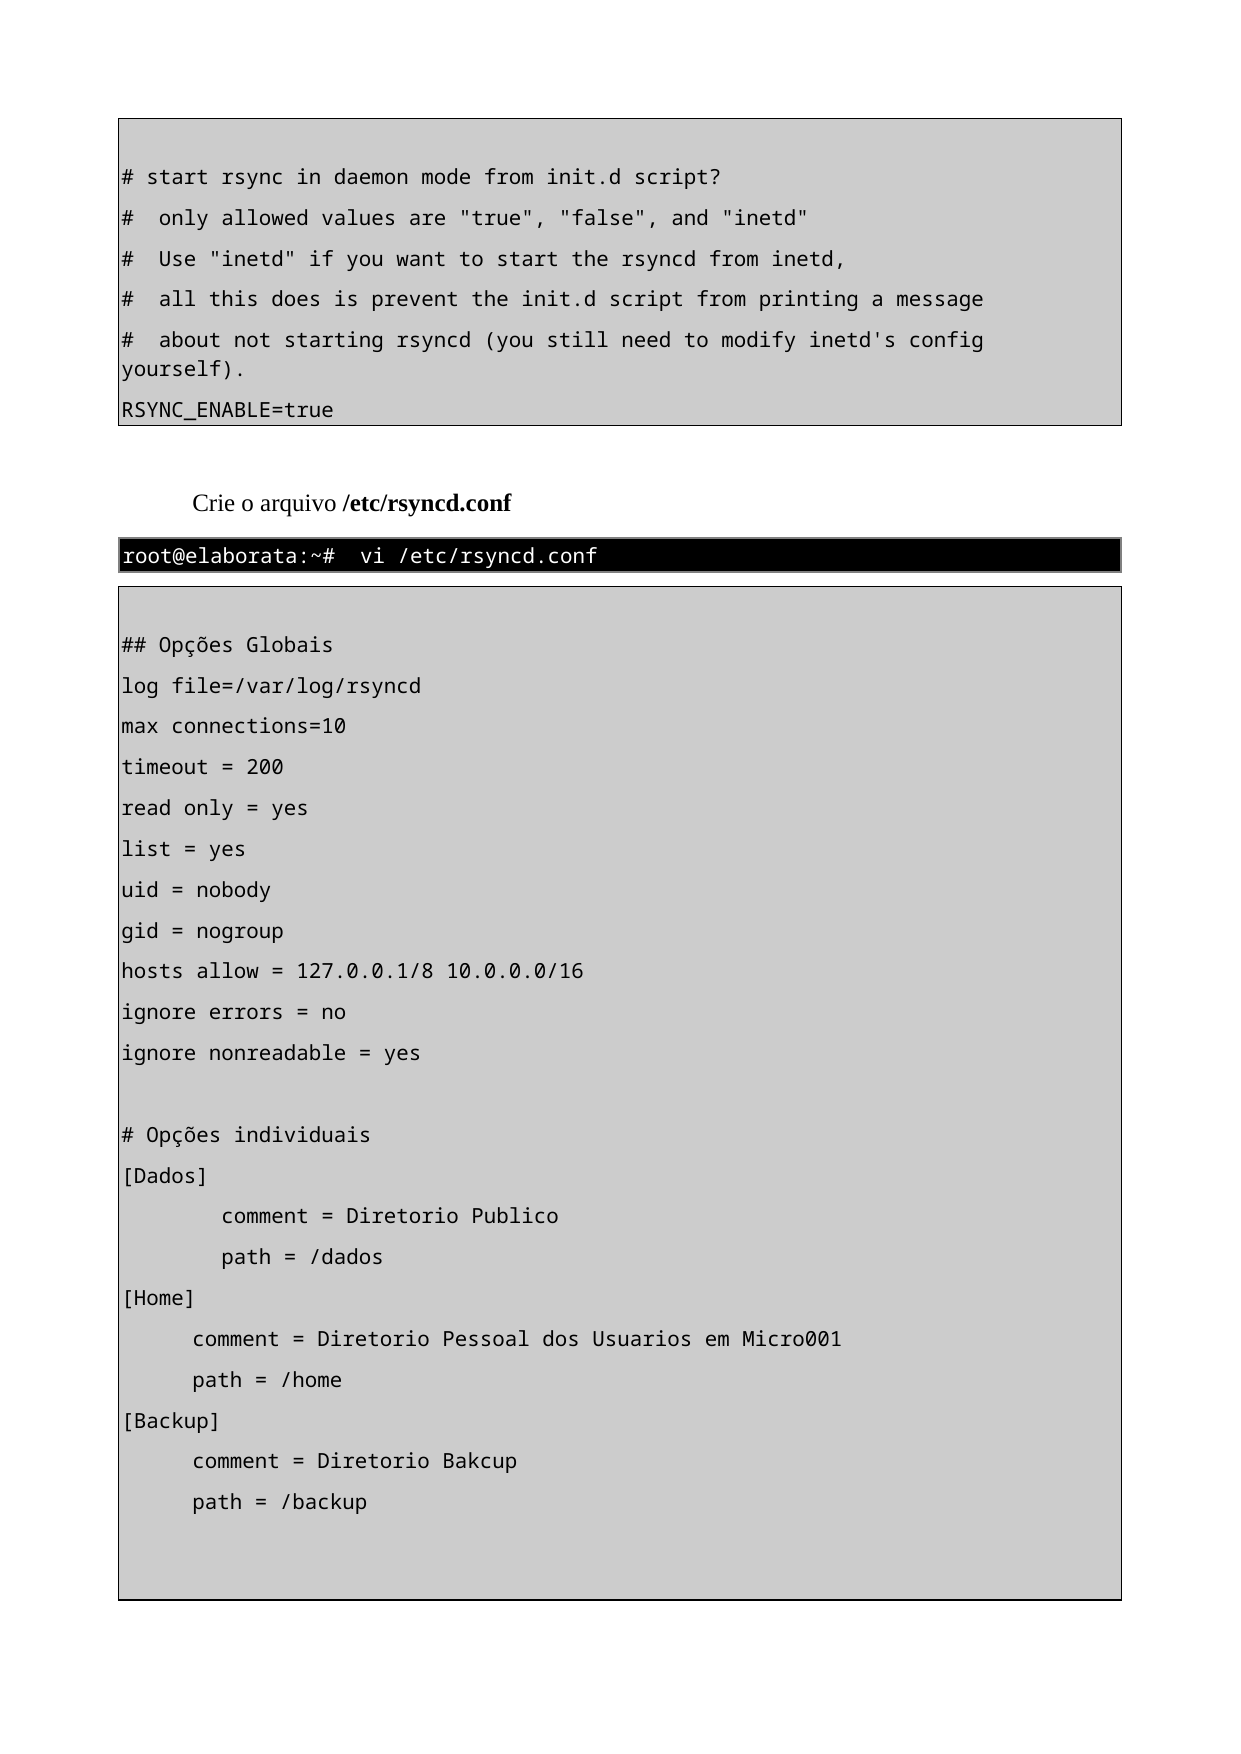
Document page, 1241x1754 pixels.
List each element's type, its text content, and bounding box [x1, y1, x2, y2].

text ## Opções Globais [119, 627, 1121, 658]
text hosts allow = 127.0.0.1/8 10.0.0.0/16 [119, 953, 1121, 985]
text Crie o arquivo /etc/rsyncd.conf [118, 488, 1122, 516]
text path = /backup [119, 1484, 1121, 1516]
text gid = nogroup [119, 913, 1121, 944]
text [Dados] [119, 1158, 1121, 1189]
text timeout = 200 [119, 749, 1121, 781]
text # Opções individuais [119, 1117, 1121, 1148]
text list = yes [119, 831, 1121, 862]
text comment = Diretorio Bakcup [119, 1443, 1121, 1475]
text # only allowed values are "true", "false", and "inetd" [119, 200, 1121, 231]
text comment = Diretorio Pessoal dos Usuarios em Micro001 [119, 1321, 1121, 1352]
text comment = Diretorio Publico [119, 1198, 1121, 1230]
text # Use "inetd" if you want to start the rsyncd from inetd, [119, 241, 1121, 272]
text uid = nobody [119, 872, 1121, 903]
text ignore nonreadable = yes [119, 1035, 1121, 1067]
text log file=/var/log/rsyncd [119, 668, 1121, 699]
text [Home] [119, 1280, 1121, 1312]
text [Backup] [119, 1403, 1121, 1434]
text root@elaborata:~# vi /etc/rsyncd.conf [120, 539, 1120, 571]
text path = /home [119, 1362, 1121, 1393]
text RSYNC_ENABLE=true [119, 392, 1121, 425]
text # start rsync in daemon mode from init.d script? [119, 159, 1121, 191]
text # all this does is prevent the init.d script from printing a message [119, 281, 1121, 313]
text # about not starting rsyncd (you still need to modify inetd's config yourself). [119, 322, 1121, 382]
text max connections=10 [119, 708, 1121, 740]
text read only = yes [119, 790, 1121, 822]
text path = /dados [119, 1239, 1121, 1271]
text ignore errors = no [119, 994, 1121, 1026]
